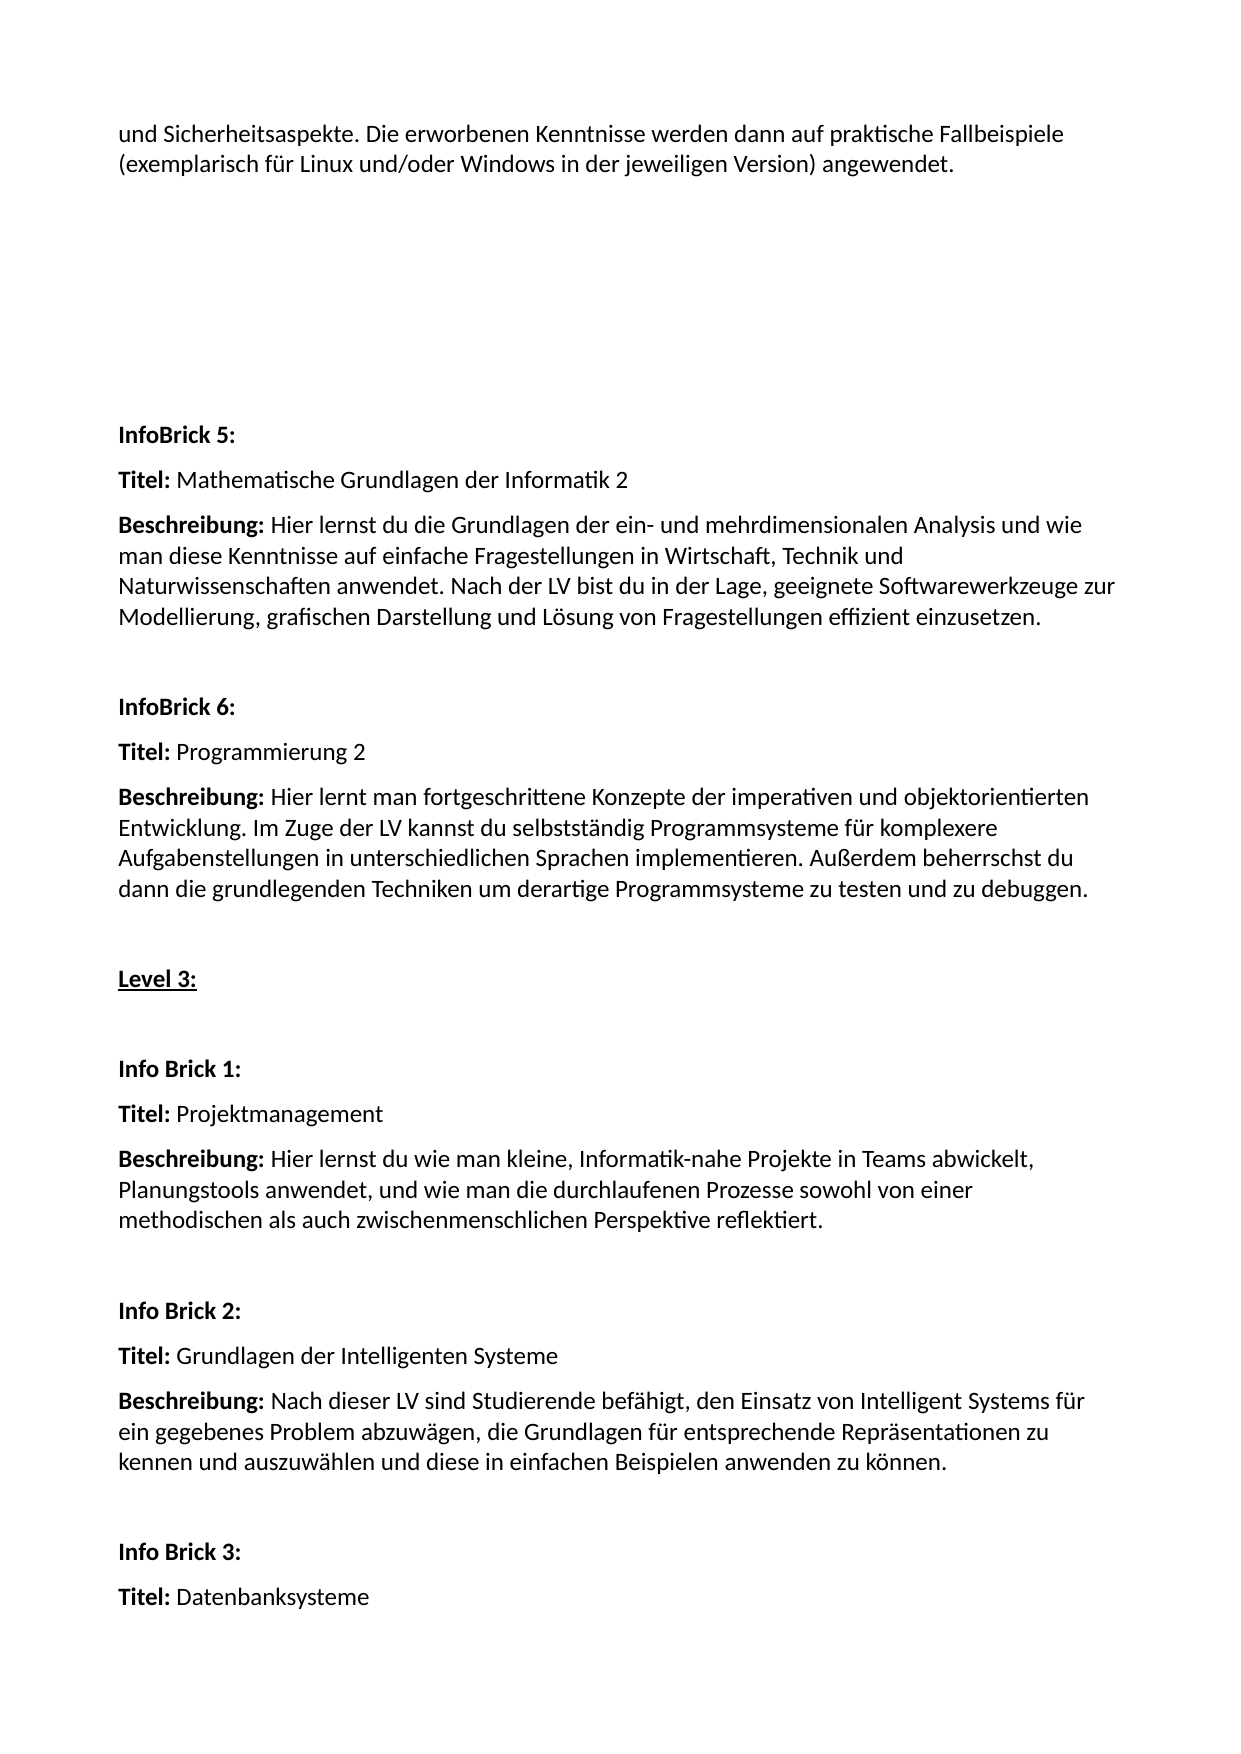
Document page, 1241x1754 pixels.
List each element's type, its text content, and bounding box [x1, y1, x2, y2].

text Titel: Datenbanksysteme [118, 1581, 1122, 1612]
text Level 3: [118, 963, 1122, 994]
text Beschreibung: Hier lernst du die Grundlagen der ein- und mehrdimensionalen Analysis und wie man diese Kenntnisse auf einfache Fragestellungen in Wirtschaft, Technik und Naturwissenschaften anwendet. Nach der LV bist du in der Lage, geeignete Softwarewerkzeuge zur Modellierung, grafischen Darstellung und Lösung von Fragestellungen effizient einzusetzen. [118, 509, 1122, 632]
text InfoBrick 5: [118, 419, 1122, 450]
text Beschreibung: Nach dieser LV sind Studierende befähigt, den Einsatz von Intelligent Systems für ein gegebenes Problem abzuwägen, die Grundlagen für entsprechende Repräsentationen zu kennen und auszuwählen und diese in einfachen Beispielen anwenden zu können. [118, 1385, 1122, 1477]
text Beschreibung: Hier lernt man fortgeschrittene Konzepte der imperativen und objektorientierten Entwicklung. Im Zuge der LV kannst du selbstständig Programmsysteme für komplexere Aufgabenstellungen in unterschiedlichen Sprachen implementieren. Außerdem beherrschst du dann die grundlegenden Techniken um derartige Programmsysteme zu testen und zu debuggen. [118, 781, 1122, 903]
text Titel: Programmierung 2 [118, 736, 1122, 767]
text Titel: Grundlagen der Intelligenten Systeme [118, 1340, 1122, 1371]
text Info Brick 1: [118, 1053, 1122, 1084]
text InfoBrick 6: [118, 691, 1122, 722]
text Info Brick 3: [118, 1536, 1122, 1567]
text Beschreibung: Hier lernst du wie man kleine, Informatik-nahe Projekte in Teams abwickelt, Planungstools anwendet, und wie man die durchlaufenen Prozesse sowohl von einer methodischen als auch zwischenmenschlichen Perspektive reflektiert. [118, 1144, 1122, 1235]
text und Sicherheitsaspekte. Die erworbenen Kenntnisse werden dann auf praktische Fallbeispiele (exemplarisch für Linux und/oder Windows in der jeweiligen Version) angewendet. [118, 118, 1122, 179]
text Titel: Projektmanagement [118, 1098, 1122, 1129]
text Info Brick 2: [118, 1295, 1122, 1325]
text Titel: Mathematische Grundlagen der Informatik 2 [118, 464, 1122, 495]
